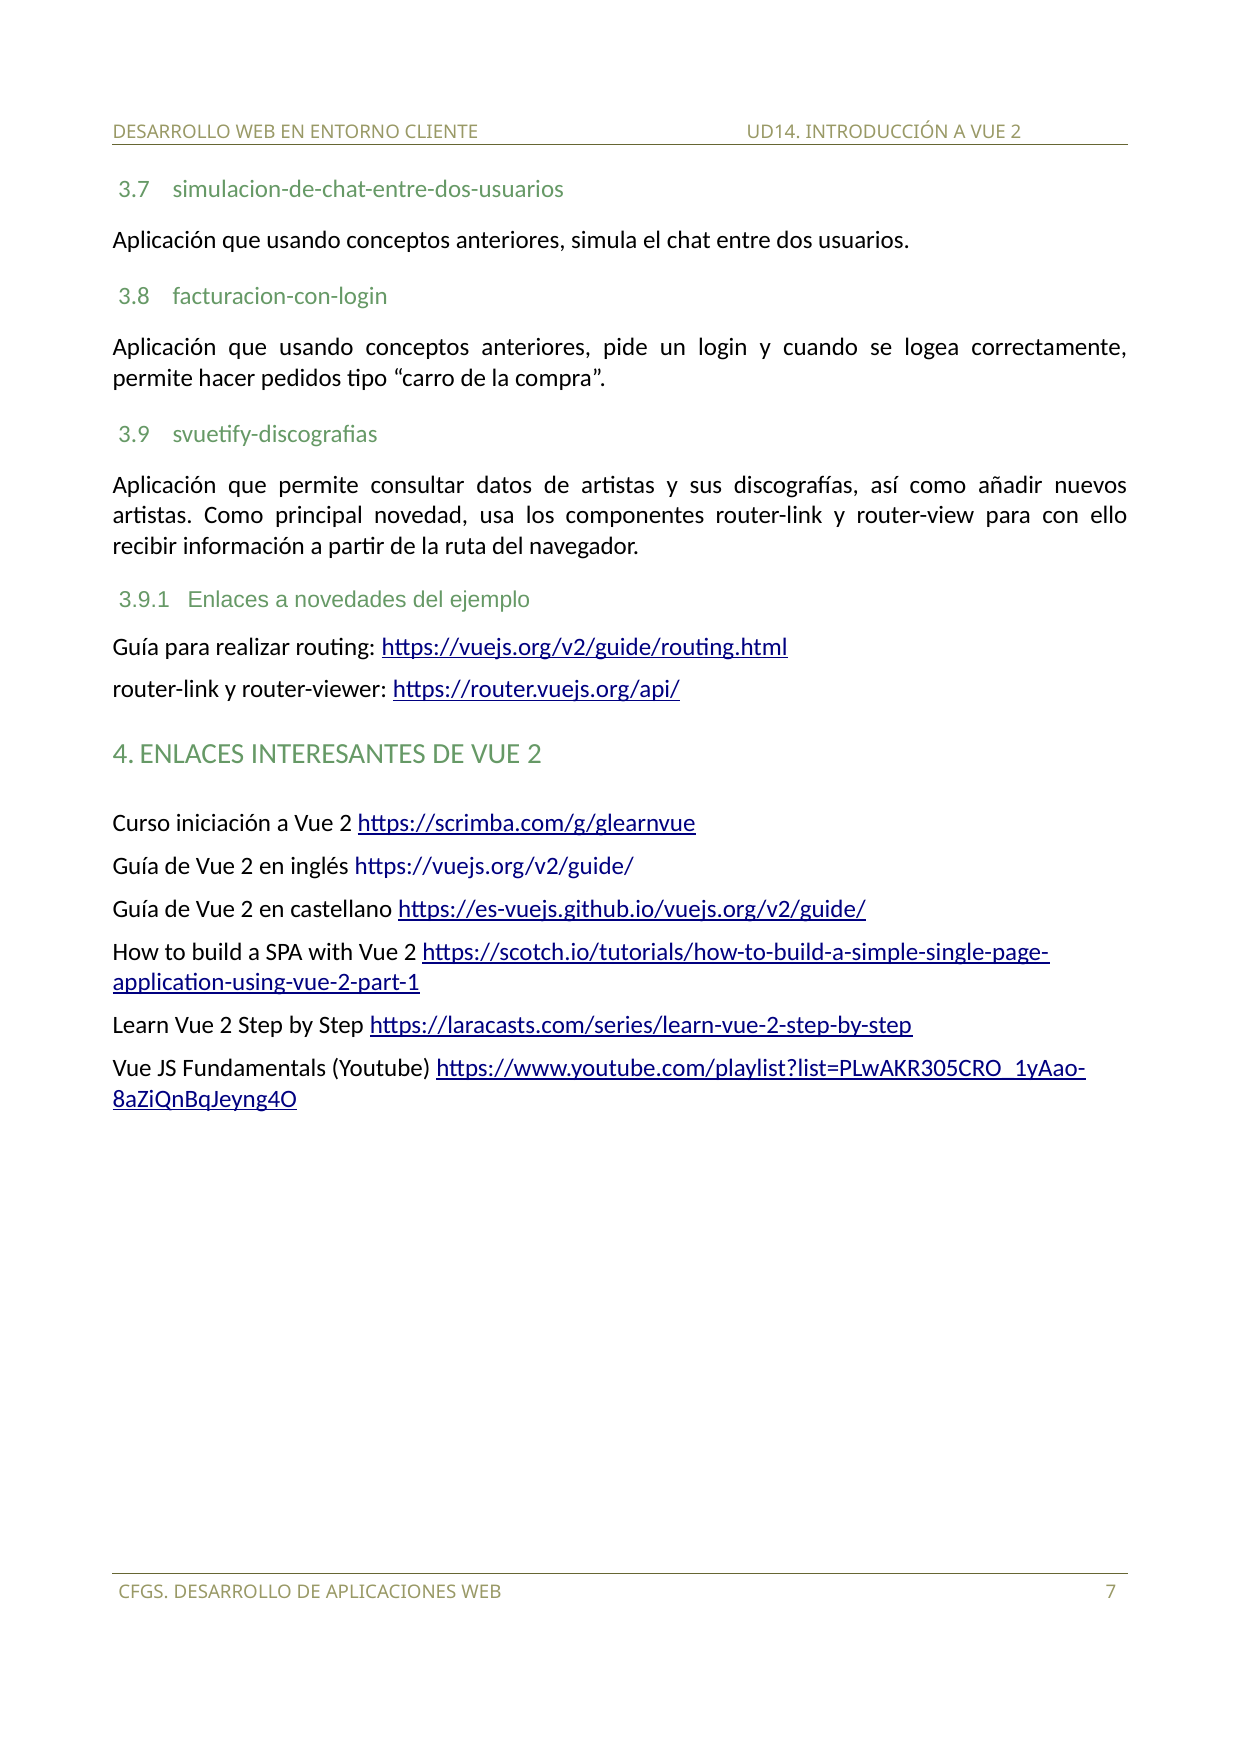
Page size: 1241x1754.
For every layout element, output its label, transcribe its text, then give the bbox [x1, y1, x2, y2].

text Aplicación que permite consultar datos de artistas y sus discografías, así como añadir nuevos artistas. Como principal novedad, usa los componentes router-link y router-view para con ello recibir información a partir de la ruta del navegador. [112, 469, 1128, 561]
text router-link y router-viewer: https://router.vuejs.org/api/ [112, 674, 1128, 704]
text Guía para realizar routing: https://vuejs.org/v2/guide/routing.html [112, 631, 1128, 661]
text How to build a SPA with Vue 2 https://scotch.io/tutorials/how-to-build-a-simple-single-page-application-using-vue-2-part-1 [112, 936, 1128, 997]
text Aplicación que usando conceptos anteriores, pide un login y cuando se logea correctamente, permite hacer pedidos tipo “carro de la compra”. [112, 332, 1128, 393]
text Vue JS Fundamentals (Youtube) https://www.youtube.com/playlist?list=PLwAKR305CRO_1yAao-8aZiQnBqJeyng4O [112, 1052, 1128, 1113]
subtitle facturacion-con-login [112, 280, 1128, 311]
subtitle svuetify-discografias [112, 418, 1128, 448]
text Guía de Vue 2 en castellano https://es-vuejs.github.io/vuejs.org/v2/guide/ [112, 893, 1128, 923]
text Curso iniciación a Vue 2 https://scrimba.com/g/glearnvue [112, 807, 1128, 838]
subtitle Enlaces a novedades del ejemplo [112, 586, 1128, 612]
subtitle simulacion-de-chat-entre-dos-usuarios [112, 173, 1128, 204]
subtitle Enlaces interesantes de Vue 2 [112, 735, 1128, 771]
text Guía de Vue 2 en inglés https://vuejs.org/v2/guide/ [112, 850, 1128, 881]
text Learn Vue 2 Step by Step https://laracasts.com/series/learn-vue-2-step-by-step [112, 1009, 1128, 1040]
text Aplicación que usando conceptos anteriores, simula el chat entre dos usuarios. [112, 224, 1128, 255]
